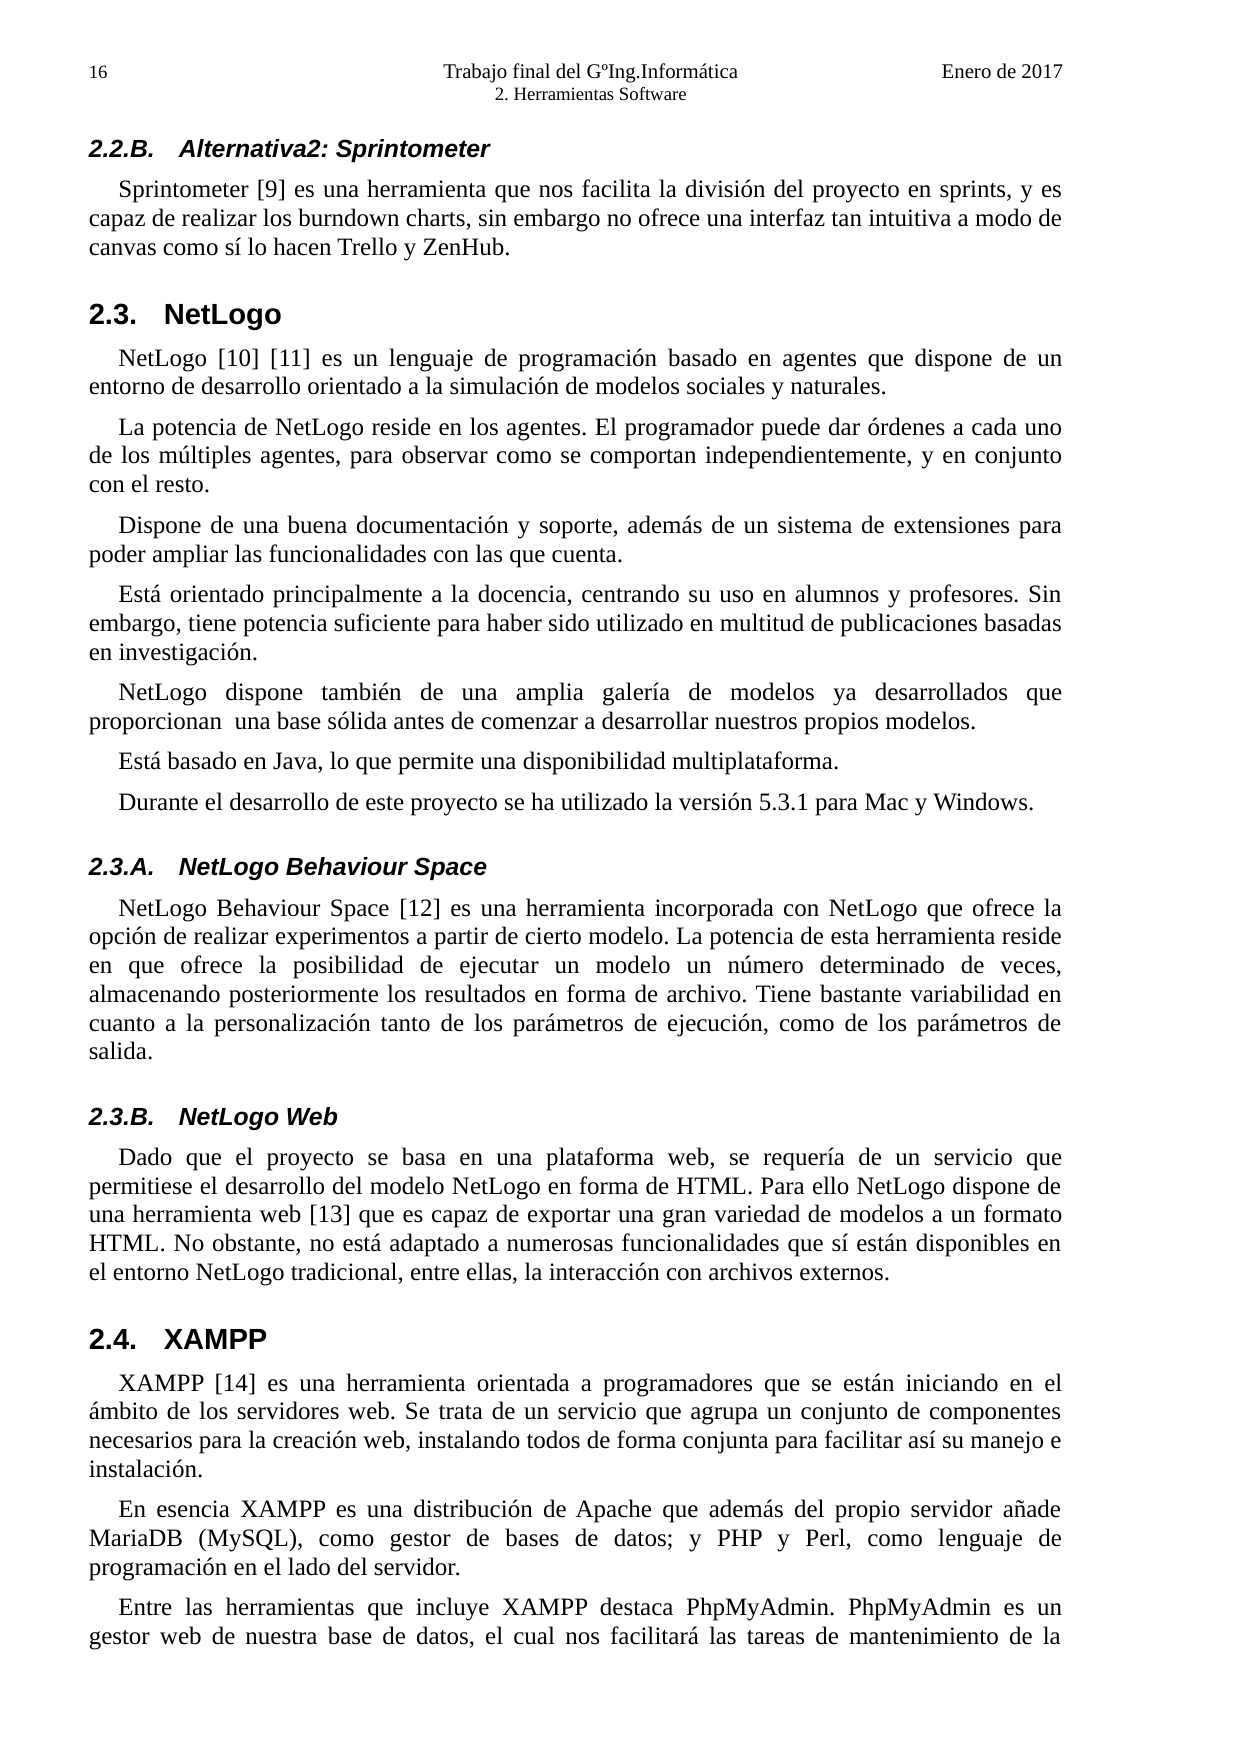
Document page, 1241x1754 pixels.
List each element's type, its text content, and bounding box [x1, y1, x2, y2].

text Dispone de una buena documentación y soporte, además de un sistema de extensiones para poder ampliar las funcionalidades con las que cuenta. [88, 510, 1063, 567]
text NetLogo [10]⁠ [11]⁠ es un lenguaje de programación basado en agentes que dispone de un entorno de desarrollo orientado a la simulación de modelos sociales y naturales. [88, 343, 1063, 400]
text En esencia XAMPP es una distribución de Apache que además del propio servidor añade MariaDB (MySQL), como gestor de bases de datos; y PHP y Perl, como lenguaje de programación en el lado del servidor. [88, 1494, 1063, 1581]
text NetLogo dispone también de una amplia galería de modelos ya desarrollados que proporcionan una base sólida antes de comenzar a desarrollar nuestros propios modelos. [88, 677, 1063, 735]
text Sprintometer [9]⁠ es una herramienta que nos facilita la división del proyecto en sprints, y es capaz de realizar los burndown charts, sin embargo no ofrece una interfaz tan intuitiva a modo de canvas como sí lo hacen Trello y ZenHub. [88, 174, 1063, 261]
subtitle NetLogo Behaviour Space [88, 852, 1063, 881]
subtitle XAMPP [88, 1322, 1063, 1356]
subtitle NetLogo [88, 297, 1063, 331]
text Durante el desarrollo de este proyecto se ha utilizado la versión 5.3.1 para Mac y Windows. [88, 787, 1063, 816]
subtitle Alternativa2: Sprintometer [88, 134, 1063, 163]
text NetLogo Behaviour Space [12]⁠ es una herramienta incorporada con NetLogo que ofrece la opción de realizar experimentos a partir de cierto modelo. La potencia de esta herramienta reside en que ofrece la posibilidad de ejecutar un modelo un número determinado de veces, almacenando posteriormente los resultados en forma de archivo. Tiene bastante variabilidad en cuanto a la personalización tanto de los parámetros de ejecución, como de los parámetros de salida. [88, 893, 1063, 1065]
text La potencia de NetLogo reside en los agentes. El programador puede dar órdenes a cada uno de los múltiples agentes, para observar como se comportan independientemente, y en conjunto con el resto. [88, 412, 1063, 498]
text Dado que el proyecto se basa en una plataforma web, se requería de un servicio que permitiese el desarrollo del modelo NetLogo en forma de HTML. Para ello NetLogo dispone de una herramienta web [13]⁠ que es capaz de exportar una gran variedad de modelos a un formato HTML. No obstante, no está adaptado a numerosas funcionalidades que sí están disponibles en el entorno NetLogo tradicional, entre ellas, la interacción con archivos externos. [88, 1142, 1063, 1286]
text Está basado en Java, lo que permite una disponibilidad multiplataforma. [88, 746, 1063, 775]
text Está orientado principalmente a la docencia, centrando su uso en alumnos y profesores. Sin embargo, tiene potencia suficiente para haber sido utilizado en multitud de publicaciones basadas en investigación. [88, 579, 1063, 665]
text XAMPP [14]⁠ es una herramienta orientada a programadores que se están iniciando en el ámbito de los servidores web. Se trata de un servicio que agrupa un conjunto de componentes necesarios para la creación web, instalando todos de forma conjunta para facilitar así su manejo e instalación. [88, 1368, 1063, 1483]
text Entre las herramientas que incluye XAMPP destaca PhpMyAdmin. PhpMyAdmin es un gestor web de nuestra base de datos, el cual nos facilitará las tareas de mantenimiento de la [88, 1592, 1063, 1650]
subtitle NetLogo Web [88, 1102, 1063, 1130]
